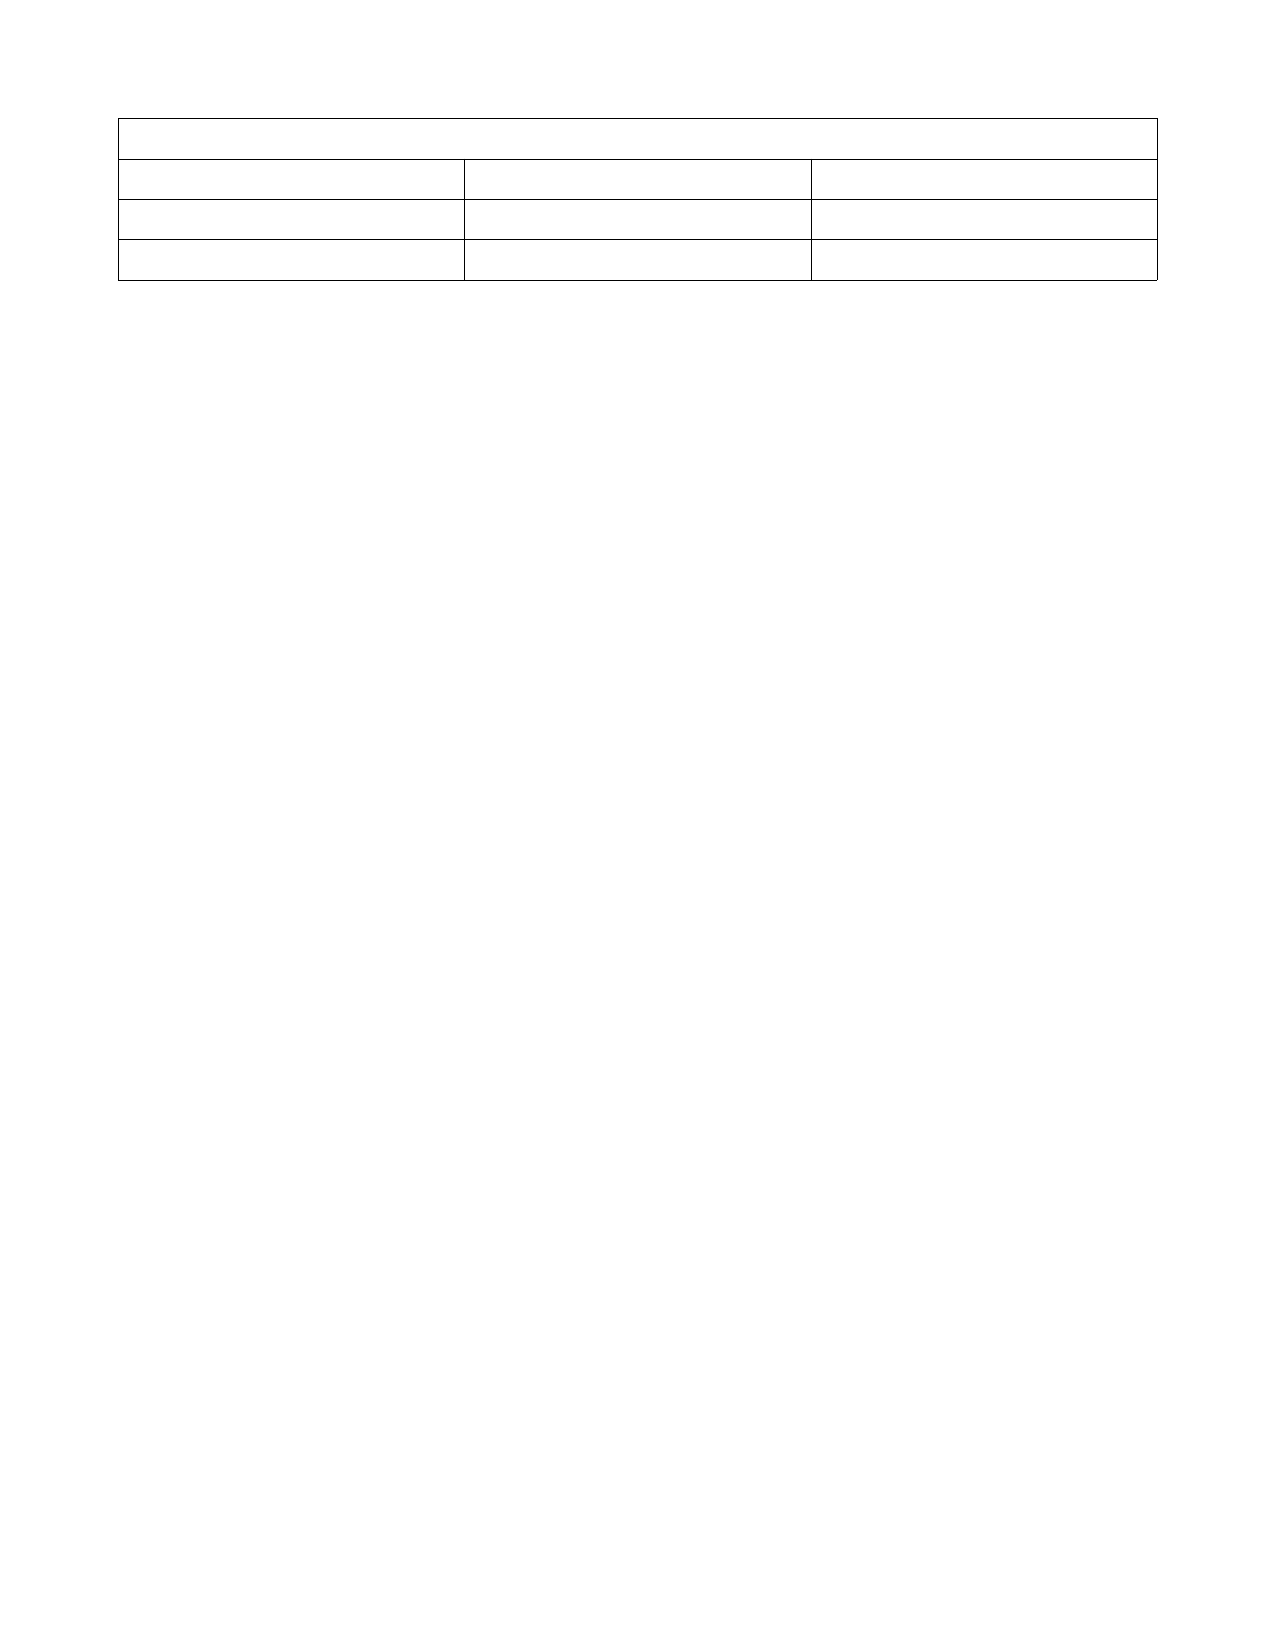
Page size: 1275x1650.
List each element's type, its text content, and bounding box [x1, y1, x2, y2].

table_header 3 [119, 160, 464, 199]
table_header 7 [812, 160, 1157, 199]
table_cell 6 [465, 240, 811, 279]
table_cell 8 [812, 200, 1157, 239]
table_cell 2 [119, 200, 464, 239]
table_header 4 [465, 160, 811, 199]
table_cell change me [465, 200, 811, 239]
table_cell 3 [119, 240, 464, 279]
table_header Center [119, 119, 1157, 158]
table_cell 9 [812, 240, 1157, 279]
